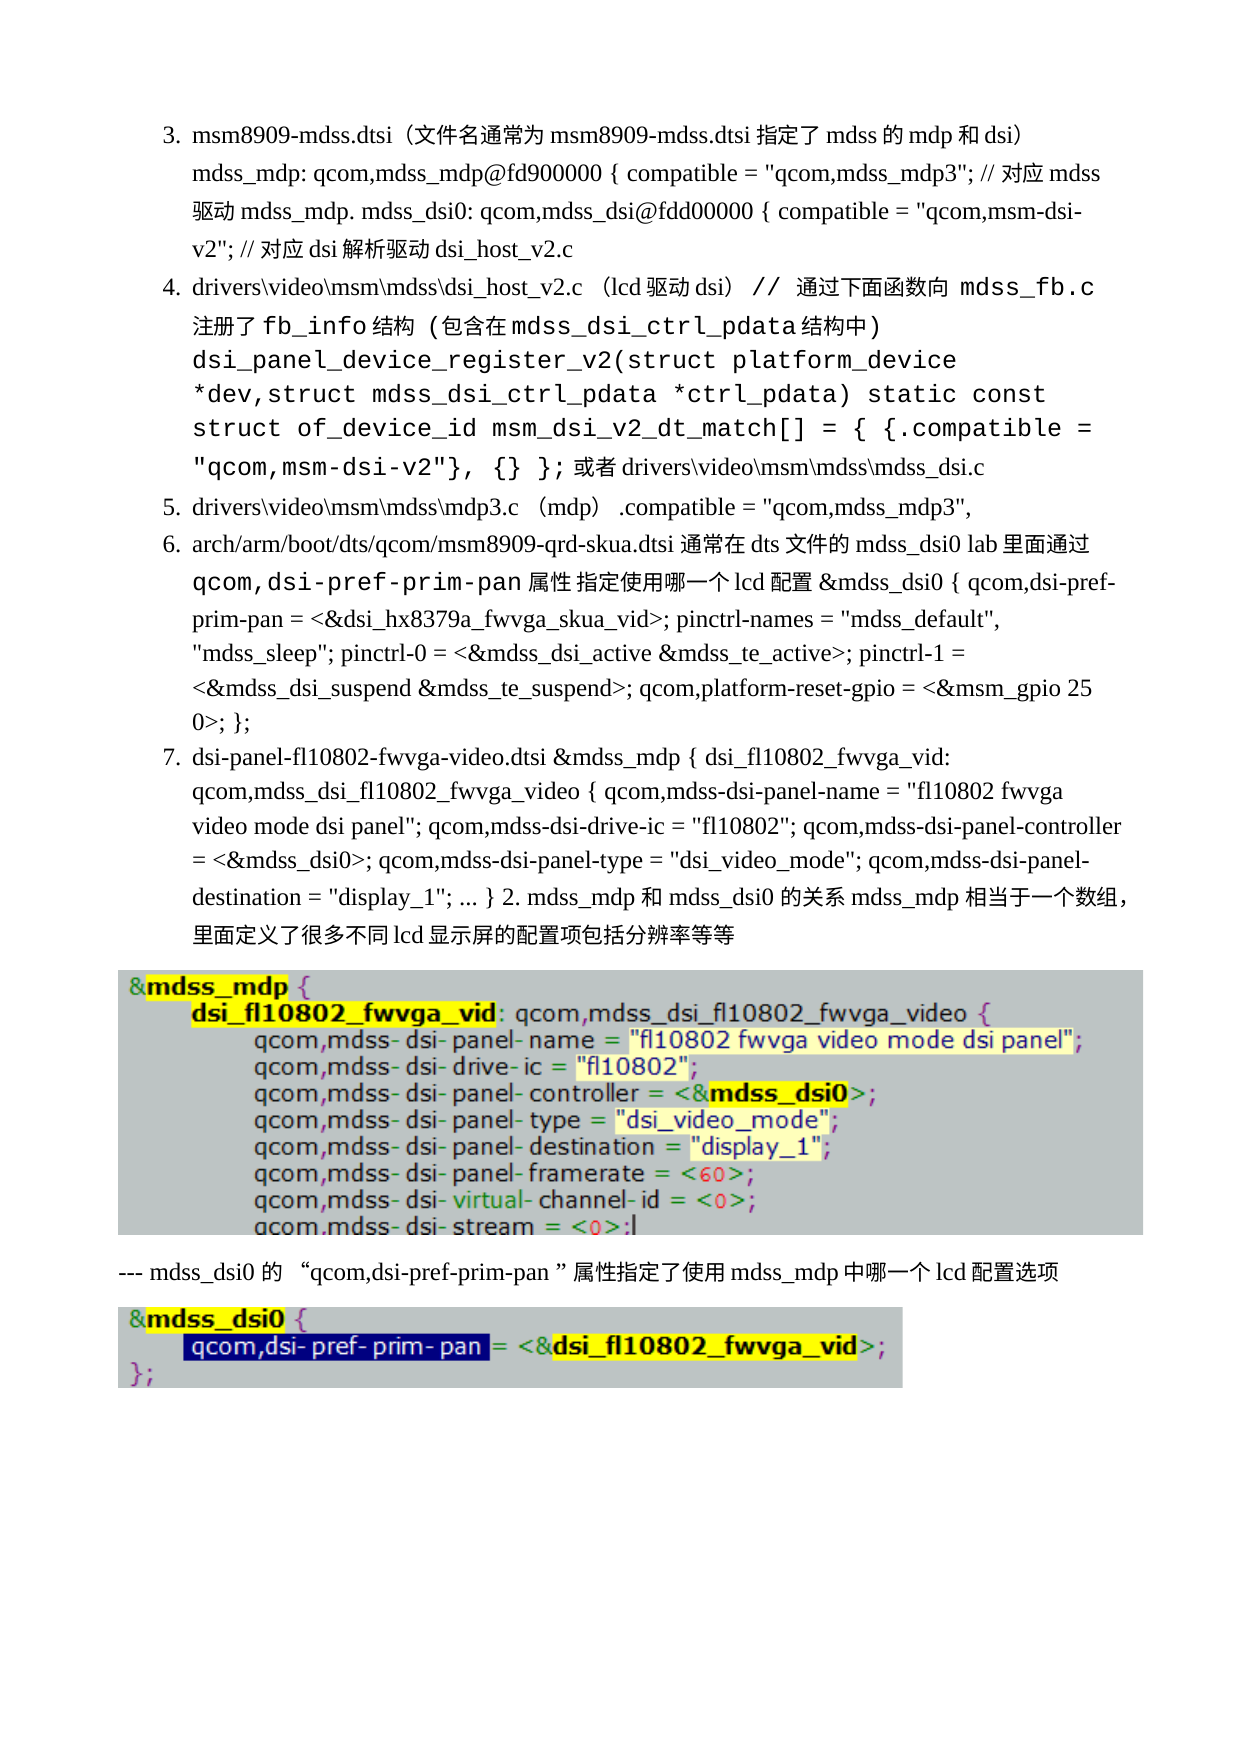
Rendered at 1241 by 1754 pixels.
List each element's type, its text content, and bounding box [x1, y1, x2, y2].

list drivers\video\msm\mdss\mdp3.c （mdp） .compatible = "qcom,mdss_mdp3", [162, 489, 1122, 521]
list drivers\video\msm\mdss\dsi_host_v2.c （lcd驱动 dsi） // 通过下面函数向 mdss_fb.c 注册了fb_info结构 (包含在mdss_dsi_ctrl_pdata结构中) dsi_panel_device_register_v2(struct platform_device *dev,struct mdss_dsi_ctrl_pdata *ctrl_pdata) static const struct of_device_id msm_dsi_v2_dt_match[] = { {.compatible = "qcom,msm-dsi-v2"}, {} }; 或者 drivers\video\msm\mdss\mdss_dsi.c [162, 270, 1122, 483]
list msm8909-mdss.dtsi（文件名通常为msm8909-mdss.dtsi指定了mdss的mdp和dsi） mdss_mdp: qcom,mdss_mdp@fd900000 { compatible = "qcom,mdss_mdp3"; // 对应mdss驱动 mdss_mdp. mdss_dsi0: qcom,mdss_dsi@fdd00000 { compatible = "qcom,msm-dsi-v2"; // 对应dsi解析驱动 dsi_host_v2.c [162, 118, 1122, 263]
list arch/arm/boot/dts/qcom/msm8909-qrd-skua.dtsi 通常在dts文件的 mdss_dsi0 lab里面通过qcom,dsi-pref-prim-pan 属性 指定使用哪一个lcd配置 &mdss_dsi0 { qcom,dsi-pref-prim-pan = <&dsi_hx8379a_fwvga_skua_vid>; pinctrl-names = "mdss_default", "mdss_sleep"; pinctrl-0 = <&mdss_dsi_active &mdss_te_active>; pinctrl-1 = <&mdss_dsi_suspend &mdss_te_suspend>; qcom,platform-reset-gpio = <&msm_gpio 25 0>; }; [162, 527, 1122, 736]
picture [118, 970, 1144, 1235]
picture [118, 1307, 903, 1388]
text --- mdss_dsi0 的 “qcom,dsi-pref-prim-pan ” 属性指定了使用mdss_mdp中哪一个lcd配置选项 [118, 1255, 1122, 1287]
list dsi-panel-fl10802-fwvga-video.dtsi &mdss_mdp { dsi_fl10802_fwvga_vid: qcom,mdss_dsi_fl10802_fwvga_video { qcom,mdss-dsi-panel-name = "fl10802 fwvga video mode dsi panel"; qcom,mdss-dsi-drive-ic = "fl10802"; qcom,mdss-dsi-panel-controller = <&mdss_dsi0>; qcom,mdss-dsi-panel-type = "dsi_video_mode"; qcom,mdss-dsi-panel-destination = "display_1"; ... } 2. mdss_mdp 和 mdss_dsi0 的关系 mdss_mdp 相当于一个数组，里面定义了很多不同lcd显示屏的配置项包括分辨率等等 [162, 742, 1122, 950]
